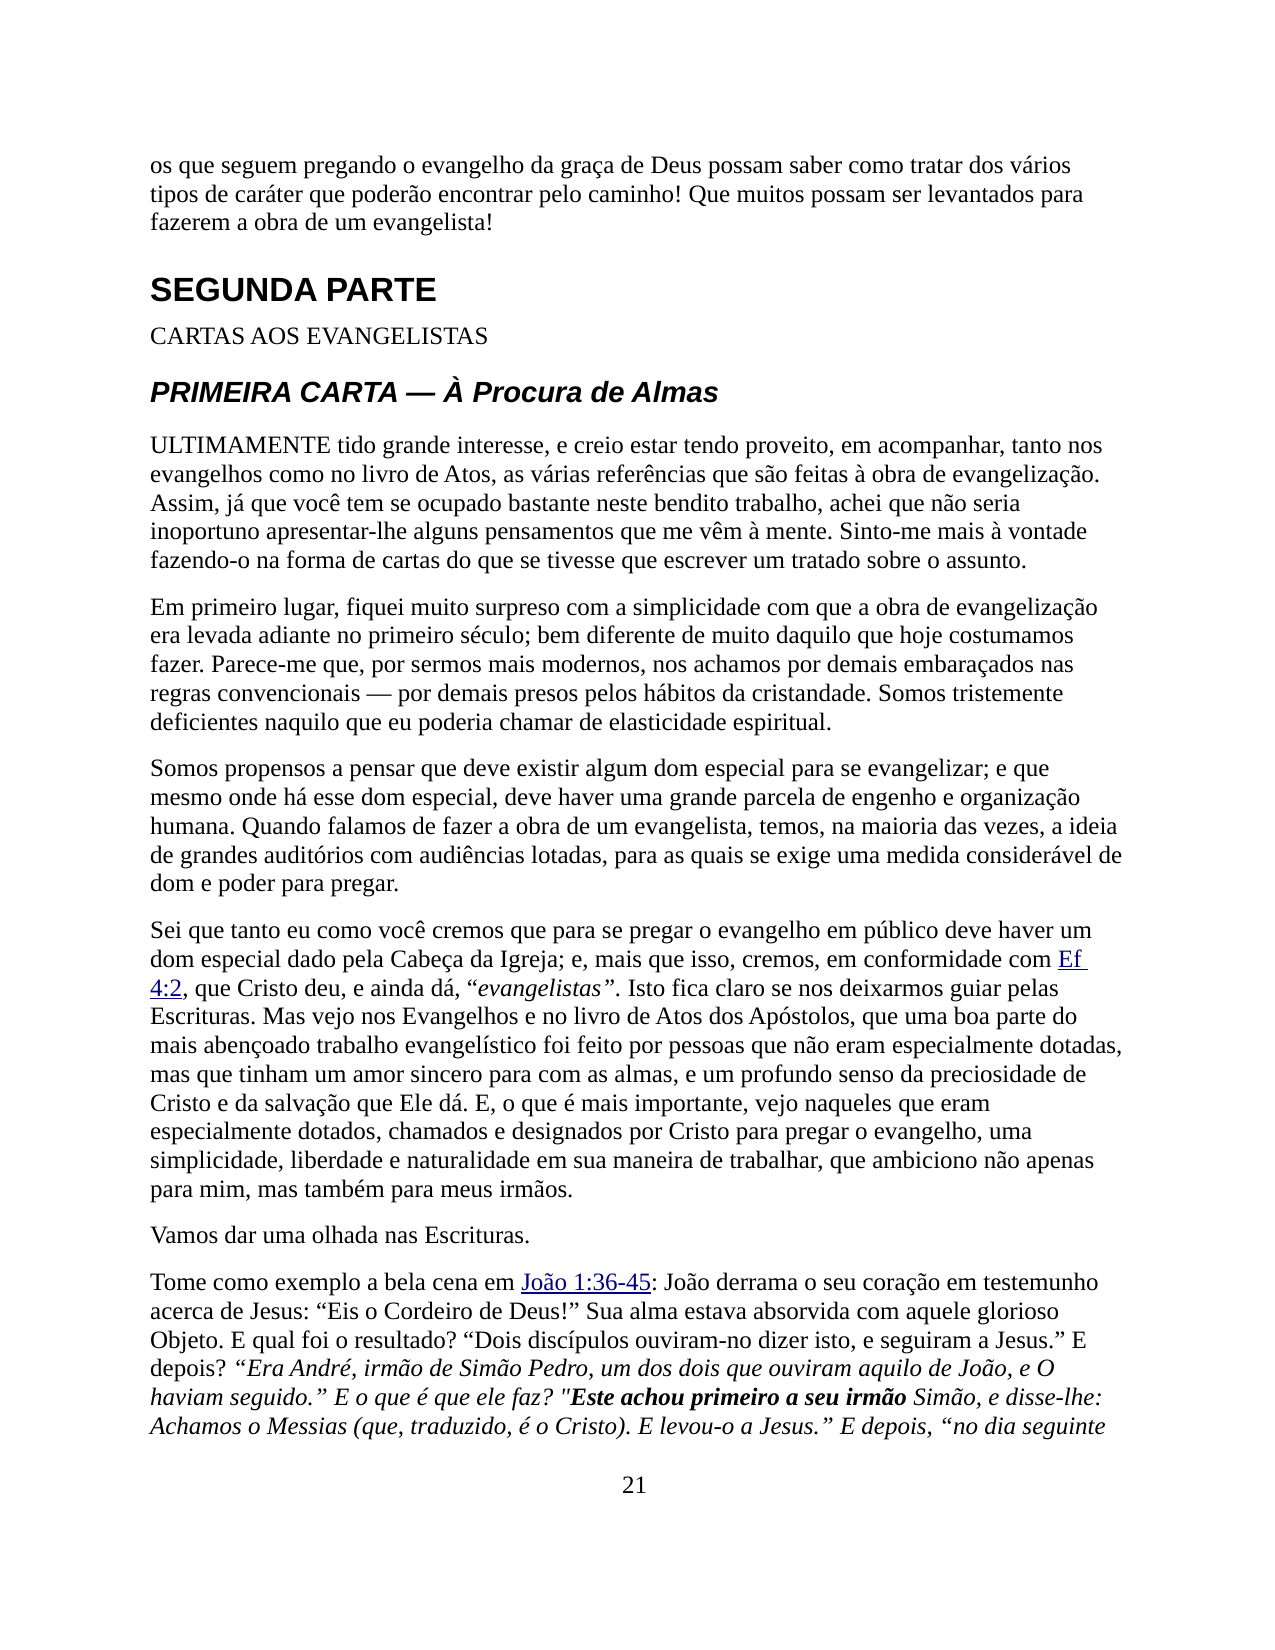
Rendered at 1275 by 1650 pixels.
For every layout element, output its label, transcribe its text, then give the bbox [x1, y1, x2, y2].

text ULTIMAMENTE tido grande interesse, e creio estar tendo proveito, em acompanhar, tanto nos evangelhos como no livro de Atos, as várias referências que são feitas à obra de evangelização. Assim, já que você tem se ocupado bastante neste bendito trabalho, achei que não seria inoportuno apresentar-lhe alguns pensamentos que me vêm à mente. Sinto-me mais à vontade fazendo-o na forma de cartas do que se tivesse que escrever um tratado sobre o assunto. [150, 430, 1125, 574]
text os que seguem pregando o evangelho da graça de Deus possam saber como tratar dos vários tipos de caráter que poderão encontrar pelo caminho! Que muitos possam ser levantados para fazerem a obra de um evangelista! [150, 150, 1125, 236]
text Sei que tanto eu como você cremos que para se pregar o evangelho em público deve haver um dom especial dado pela Cabeça da Igreja; e, mais que isso, cremos, em conformidade com Ef 4:2, que Cristo deu, e ainda dá, “evangelistas”. Isto fica claro se nos deixarmos guiar pelas Escrituras. Mas vejo nos Evangelhos e no livro de Atos dos Apóstolos, que uma boa parte do mais abençoado trabalho evangelístico foi feito por pessoas que não eram especialmente dotadas, mas que tinham um amor sincero para com as almas, e um profundo senso da preciosidade de Cristo e da salvação que Ele dá. E, o que é mais importante, vejo naqueles que eram especialmente dotados, chamados e designados por Cristo para pregar o evangelho, uma simplicidade, liberdade e naturalidade em sua maneira de trabalhar, que ambiciono não apenas para mim, mas também para meus irmãos. [150, 915, 1125, 1203]
subtitle SEGUNDA PARTE [150, 270, 1125, 309]
text Vamos dar uma olhada nas Escrituras. [150, 1221, 1125, 1249]
text Tome como exemplo a bela cena em João 1:36-45: João derrama o seu coração em testemunho acerca de Jesus: “Eis o Cordeiro de Deus!” Sua alma estava absorvida com aquele glorioso Objeto. E qual foi o resultado? “Dois discípulos ouviram-no dizer isto, e seguiram a Jesus.” E depois? “Era André, irmão de Simão Pedro, um dos dois que ouviram aquilo de João, e O haviam seguido.” E o que é que ele faz? "Este achou primeiro a seu irmão Simão, e disse-lhe: Achamos o Messias (que, traduzido, é o Cristo). E levou-o a Jesus.” E depois, “no dia seguinte [150, 1267, 1125, 1440]
text Somos propensos a pensar que deve existir algum dom especial para se evangelizar; e que mesmo onde há esse dom especial, deve haver uma grande parcela de engenho e organização humana. Quando falamos de fazer a obra de um evangelista, temos, na maioria das vezes, a ideia de grandes auditórios com audiências lotadas, para as quais se exige uma medida considerável de dom e poder para pregar. [150, 753, 1125, 897]
subtitle PRIMEIRA CARTA — À Procura de Almas [150, 375, 1125, 409]
text CARTAS AOS EVANGELISTAS [150, 321, 1125, 350]
text Em primeiro lugar, fiquei muito surpreso com a simplicidade com que a obra de evangelização era levada adiante no primeiro século; bem diferente de muito daquilo que hoje costumamos fazer. Parece-me que, por sermos mais modernos, nos achamos por demais embaraçados nas regras convencionais — por demais presos pelos hábitos da cristandade. Somos tristemente deficientes naquilo que eu poderia chamar de elasticidade espiritual. [150, 592, 1125, 736]
